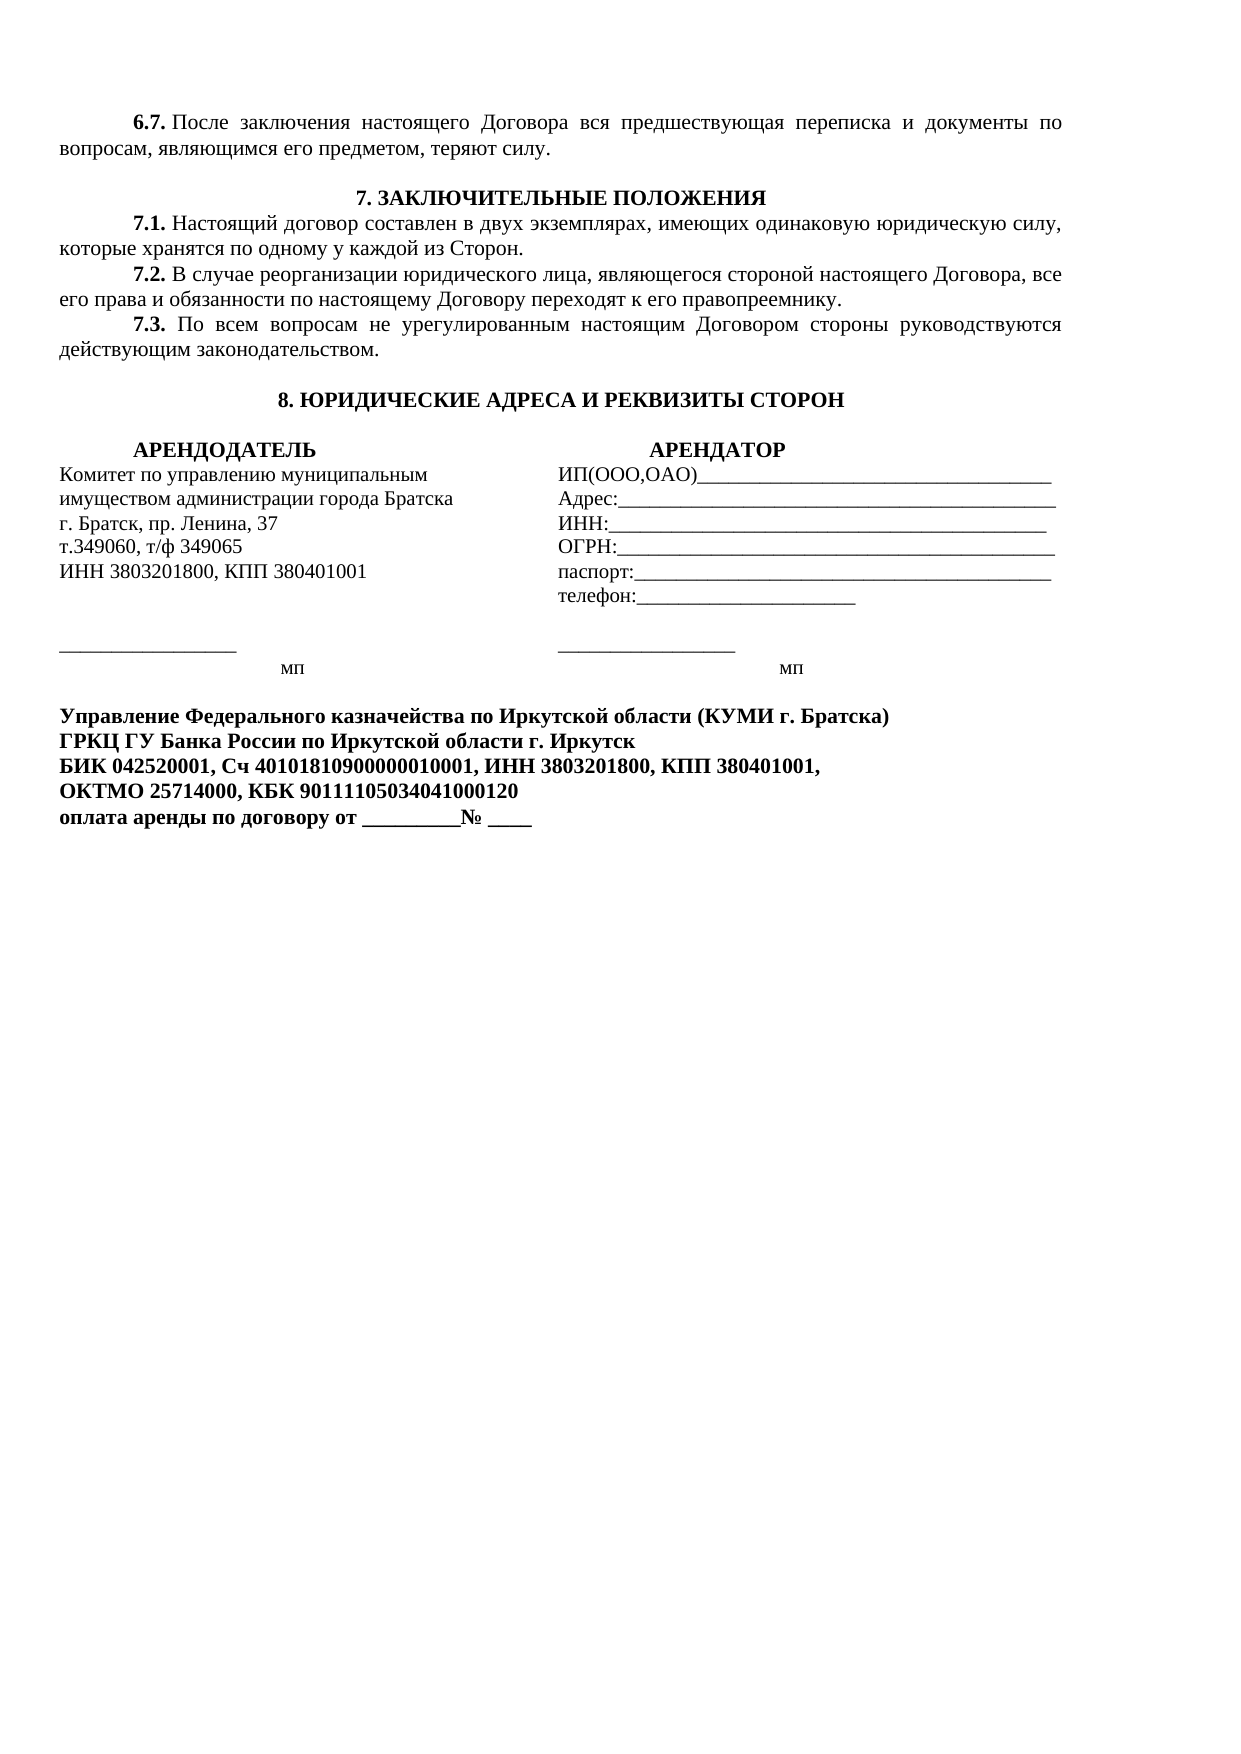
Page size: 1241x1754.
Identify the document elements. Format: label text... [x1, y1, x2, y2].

table_header ИП(ООО,ОАО)__________________________________Адрес:__________________________________________ИНН:__________________________________________ОГРН:__________________________________________паспорт:________________________________________ телефон:_____________________ _________________ мп [547, 462, 1072, 679]
text 7. ЗАКЛЮЧИТЕЛЬНЫЕ ПОЛОЖЕНИЯ [59, 185, 1063, 210]
list После заключения настоящего Договора вся предшествующая переписка и документы по вопросам, являющимся его предметом, теряют силу. [59, 109, 1063, 160]
text 7.2. В случае реорганизации юридического лица, являющегося стороной настоящего Договора, все его права и обязанности по настоящему Договору переходят к его правопреемнику. [59, 261, 1063, 311]
text ГРКЦ ГУ Банка России по Иркутской области г. Иркутск [59, 728, 1063, 753]
list 8. ЮРИДИЧЕСКИЕ АДРЕСА И РЕКВИЗИТЫ СТОРОН [59, 387, 1063, 412]
text БИК 042520001, Сч 40101810900000010001, ИНН 3803201800, КПП 380401001, [59, 753, 1063, 778]
subtitle АРЕНДОДАТЕЛЬ АРЕНДАТОР [59, 437, 1063, 462]
text 7.3. По всем вопросам не урегулированным настоящим Договором стороны руководствуются действующим законодательством. [59, 311, 1063, 361]
text оплата аренды по договору от _________№ ____ [59, 804, 1063, 829]
list Настоящий договор составлен в двух экземплярах, имеющих одинаковую юридическую силу, которые хранятся по одному у каждой из Сторон. [59, 210, 1063, 261]
text ОКТМО 25714000, КБК 90111105034041000120 [59, 778, 1063, 804]
text Управление Федерального казначейства по Иркутской области (КУМИ г. Братска) [59, 703, 1063, 728]
table_header Комитет по управлению муниципальным имуществом администрации города Братска г. Братск, пр. Ленина, 37 т.349060, т/ф 349065 ИНН 3803201800, КПП 380401001 _________________ мп [48, 462, 547, 679]
